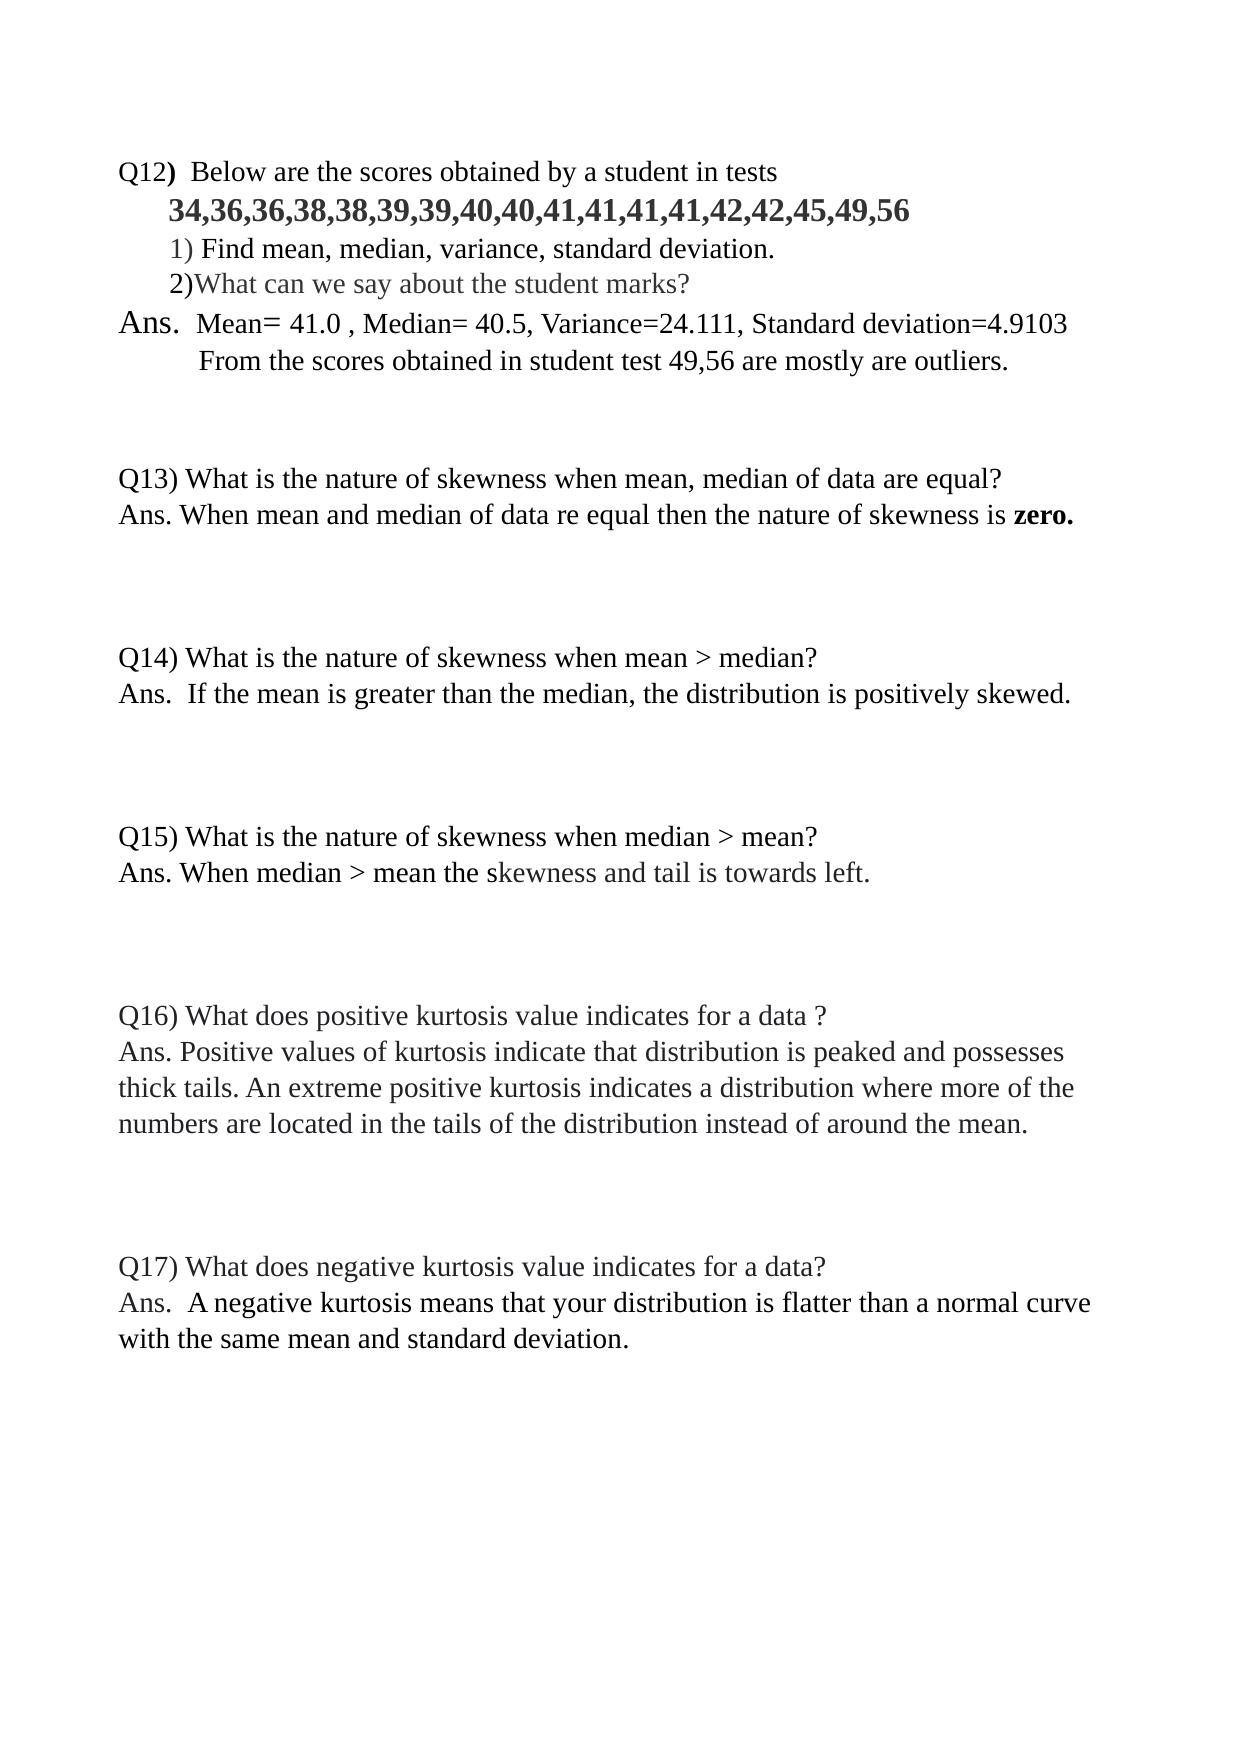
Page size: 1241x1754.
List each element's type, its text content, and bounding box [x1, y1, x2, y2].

text 2)What can we say about the student marks? [118, 267, 1122, 300]
text Ans. If the mean is greater than the median, the distribution is positively skewed. [118, 676, 1122, 709]
text Q17) What does negative kurtosis value indicates for a data? [118, 1249, 1122, 1283]
text Ans. When median > mean the skewness and tail is towards left. [118, 855, 1122, 889]
text Ans. Mean= 41.0 , Median= 40.5, Variance=24.111, Standard deviation=4.9103 [118, 302, 1122, 341]
text Q15) What is the nature of skewness when median > mean? [118, 819, 1122, 853]
text Q16) What does positive kurtosis value indicates for a data ? [118, 998, 1122, 1032]
text 1) Find mean, median, variance, standard deviation. [118, 231, 1122, 264]
text Ans. Positive values of kurtosis indicate that distribution is peaked and possesses thick tails. An extreme positive kurtosis indicates a distribution where more of the numbers are located in the tails of the distribution instead of around the mean. [118, 1034, 1122, 1139]
text Q13) What is the nature of skewness when mean, median of data are equal? [118, 461, 1122, 494]
text From the scores obtained in student test 49,56 are mostly are outliers. [118, 343, 1122, 377]
text Q12) Below are the scores obtained by a student in tests [118, 154, 1122, 187]
text Ans. When mean and median of data re equal then the nature of skewness is zero. [118, 497, 1122, 530]
text 34,36,36,38,38,39,39,40,40,41,41,41,41,42,42,45,49,56 [118, 190, 1122, 228]
text Ans. A negative kurtosis means that your distribution is flatter than a normal curve with the same mean and standard deviation. [118, 1285, 1122, 1354]
text Q14) What is the nature of skewness when mean > median? [118, 640, 1122, 674]
